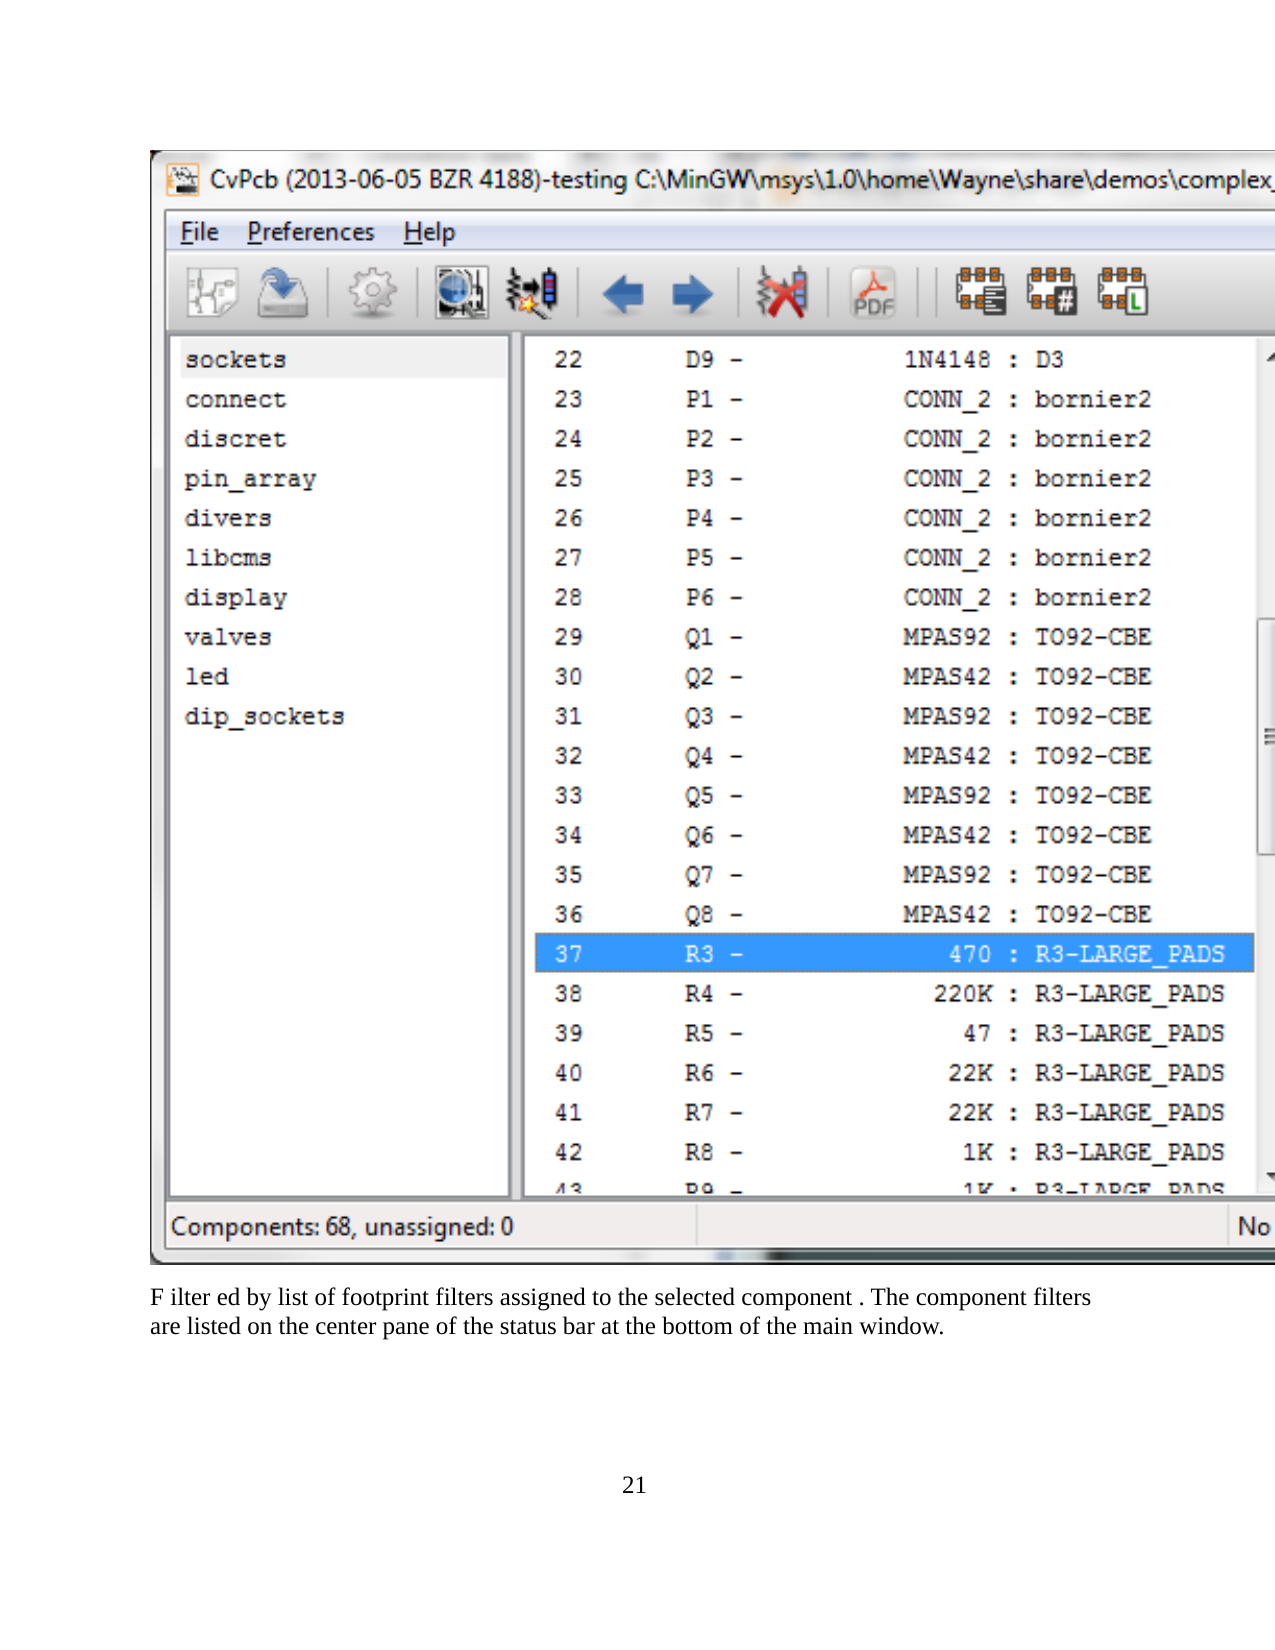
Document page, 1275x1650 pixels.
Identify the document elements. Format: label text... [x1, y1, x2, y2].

text F ilter ed by list of footprint filters assigned to the selected component . The component filters are listed on the center pane of the status bar at the bottom of the main window. [150, 1282, 1125, 1340]
picture [150, 150, 1275, 1265]
